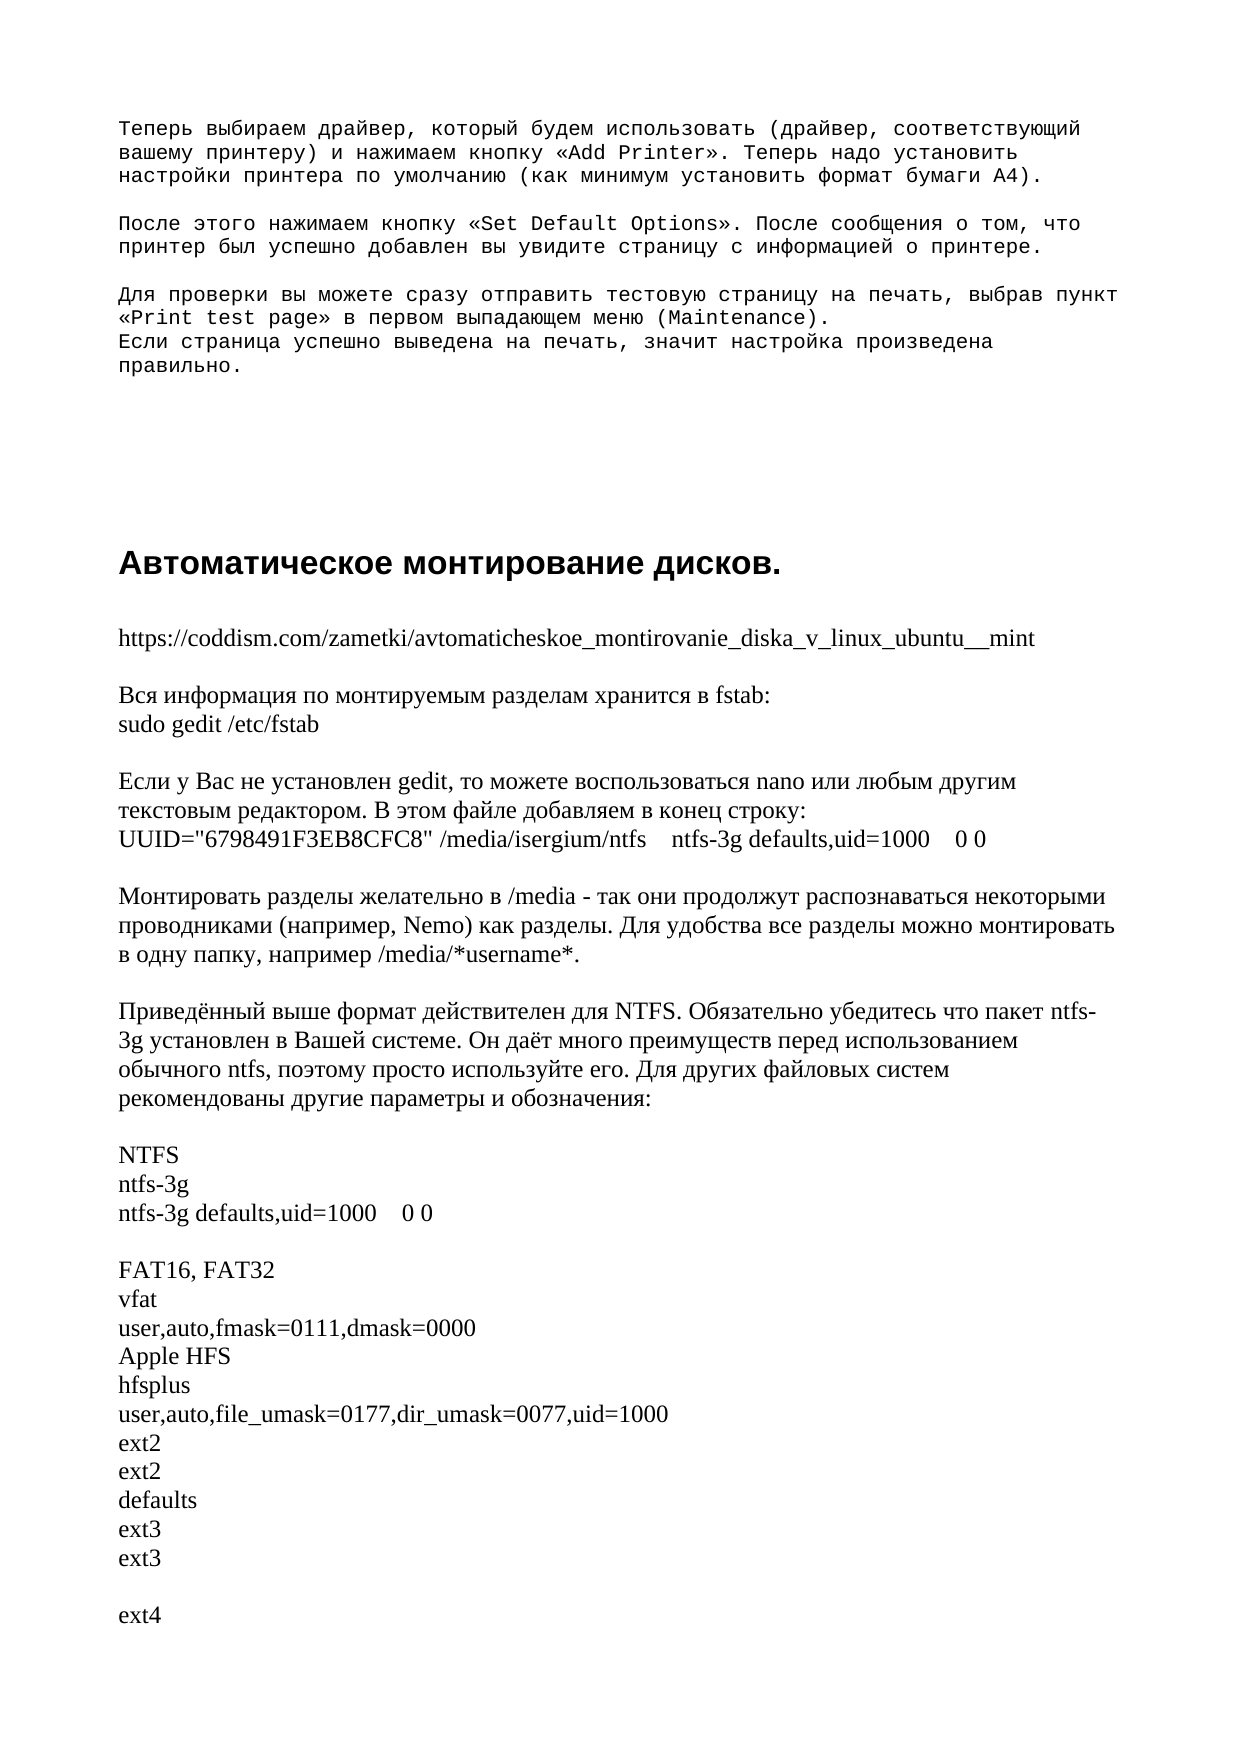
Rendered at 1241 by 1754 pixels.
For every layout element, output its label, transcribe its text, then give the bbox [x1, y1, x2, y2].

text sudo gedit /etc/fstab [118, 709, 1122, 738]
text ext2 [118, 1428, 1122, 1456]
text ext3 [118, 1543, 1122, 1571]
text ext4 [118, 1600, 1122, 1629]
text vfat [118, 1284, 1122, 1313]
text hfsplus [118, 1370, 1122, 1399]
text ext2 [118, 1456, 1122, 1485]
text Теперь выбираем драйвер, который будем использовать (драйвер, соответствующий вашему принтеру) и нажимаем кнопку «Add Printer». Теперь надо установить настройки принтера по умолчанию (как минимум установить формат бумаги A4). [118, 118, 1122, 189]
text UUID="6798491F3EB8CFC8" /media/isergium/ntfs ntfs-3g defaults,uid=1000 0 0 [118, 824, 1122, 853]
text Для проверки вы можете сразу отправить тестовую страницу на печать, выбрав пункт «Print test page» в первом выпадающем меню (Maintenance). [118, 284, 1122, 331]
text Монтировать разделы желательно в /media - так они продолжут распознаваться некоторыми проводниками (например, Nemo) как разделы. Для удобства все разделы можно монтировать в одну папку, например /media/*username*. [118, 881, 1122, 968]
text Apple HFS [118, 1341, 1122, 1370]
text ntfs-3g defaults,uid=1000 0 0 [118, 1198, 1122, 1226]
text Приведённый выше формат действителен для NTFS. Обязательно убедитесь что пакет ntfs-3g установлен в Вашей системе. Он даёт много преимуществ перед использованием обычного ntfs, поэтому просто используйте его. Для других файловых систем рекомендованы другие параметры и обозначения: [118, 996, 1122, 1111]
subtitle Автоматическое монтирование дисков. [118, 543, 1122, 581]
text user,auto,file_umask=0177,dir_umask=0077,uid=1000 [118, 1399, 1122, 1428]
text NTFS [118, 1140, 1122, 1169]
text user,auto,fmask=0111,dmask=0000 [118, 1313, 1122, 1341]
text defaults [118, 1485, 1122, 1514]
text Если у Вас не установлен gedit, то можете воспользоваться nano или любым другим текстовым редактором. В этом файле добавляем в конец строку: [118, 766, 1122, 824]
text https://coddism.com/zametki/avtomaticheskoe_montirovanie_diska_v_linux_ubuntu__mint [118, 623, 1122, 651]
text ntfs-3g [118, 1169, 1122, 1198]
text Если страница успешно выведена на печать, значит настройка произведена правильно. [118, 331, 1122, 378]
text FAT16, FAT32 [118, 1255, 1122, 1284]
text Вся информация по монтируемым разделам хранится в fstab: [118, 680, 1122, 709]
text После этого нажимаем кнопку «Set Default Options». После сообщения о том, что принтер был успешно добавлен вы увидите страницу с информацией о принтере. [118, 213, 1122, 260]
text ext3 [118, 1514, 1122, 1543]
